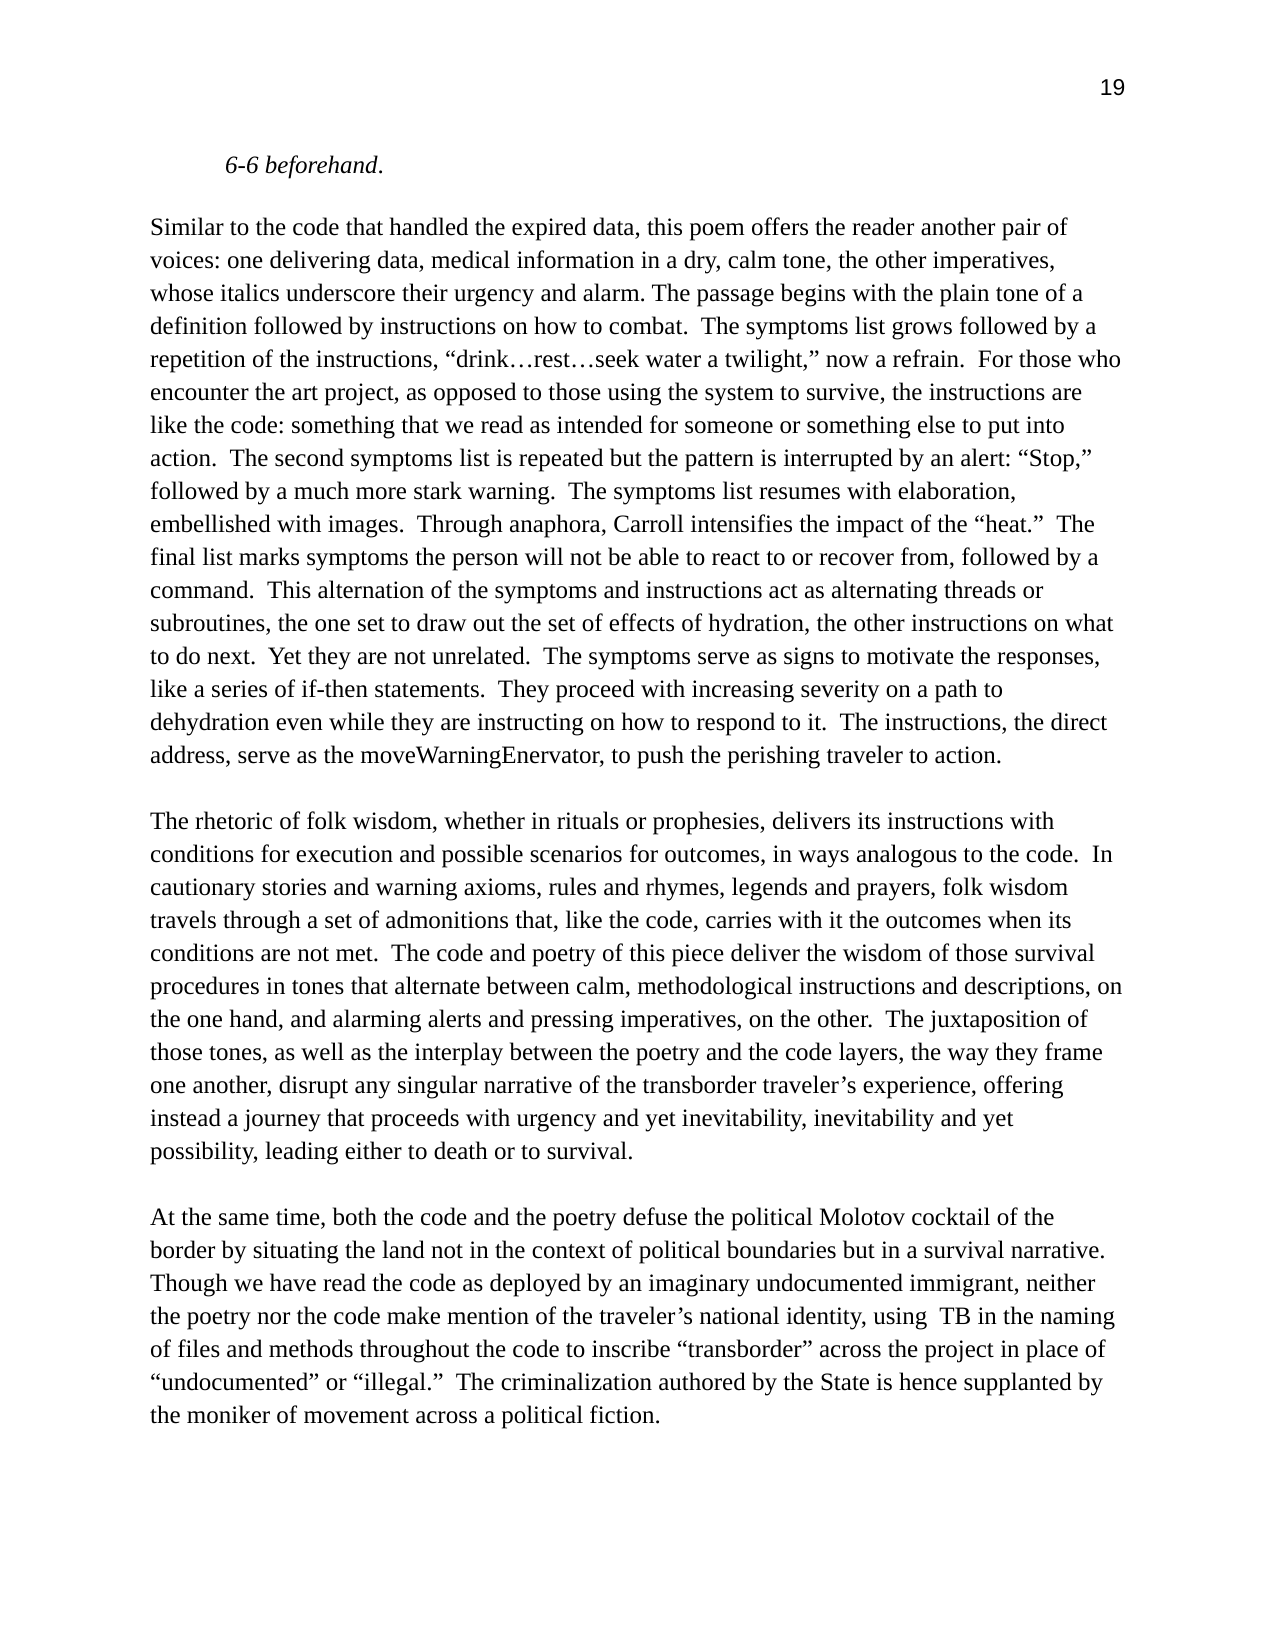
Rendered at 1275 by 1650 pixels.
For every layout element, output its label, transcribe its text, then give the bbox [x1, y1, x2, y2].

text The rhetoric of folk wisdom, whether in rituals or prophesies, delivers its instructions with conditions for execution and possible scenarios for outcomes, in ways analogous to the code. In cautionary stories and warning axioms, rules and rhymes, legends and prayers, folk wisdom travels through a set of admonitions that, like the code, carries with it the outcomes when its conditions are not met. The code and poetry of this piece deliver the wisdom of those survival procedures in tones that alternate between calm, methodological instructions and descriptions, on the one hand, and alarming alerts and pressing imperatives, on the other. The juxtaposition of those tones, as well as the interplay between the poetry and the code layers, the way they frame one another, disrupt any singular narrative of the transborder traveler’s experience, offering instead a journey that proceeds with urgency and yet inevitability, inevitability and yet possibility, leading either to death or to survival. [150, 806, 1125, 1165]
text 6-6 beforehand. [225, 150, 1125, 179]
text Similar to the code that handled the expired data, this poem offers the reader another pair of voices: one delivering data, medical information in a dry, calm tone, the other imperatives, whose italics underscore their urgency and alarm. The passage begins with the plain tone of a definition followed by instructions on how to combat. The symptoms list grows followed by a repetition of the instructions, “drink…rest…seek water a twilight,” now a refrain. For those who encounter the art project, as opposed to those using the system to survive, the instructions are like the code: something that we read as intended for someone or something else to put into action. The second symptoms list is repeated but the pattern is interrupted by an alert: “Stop,” followed by a much more stark warning. The symptoms list resumes with elaboration, embellished with images. Through anaphora, Carroll intensifies the impact of the “heat.” The final list marks symptoms the person will not be able to react to or recover from, followed by a command. This alternation of the symptoms and instructions act as alternating threads or subroutines, the one set to draw out the set of effects of hydration, the other instructions on what to do next. Yet they are not unrelated. The symptoms serve as signs to motivate the responses, like a series of if-then statements. They proceed with increasing severity on a path to dehydration even while they are instructing on how to respond to it. The instructions, the direct address, serve as the moveWarningEnervator, to push the perishing traveler to action. [150, 212, 1125, 769]
text At the same time, both the code and the poetry defuse the political Molotov cocktail of the border by situating the land not in the context of political boundaries but in a survival narrative. Though we have read the code as deployed by an imaginary undocumented immigrant, neither the poetry nor the code make mention of the traveler’s national identity, using TB in the naming of files and methods throughout the code to inscribe “transborder” across the project in place of “undocumented” or “illegal.” The criminalization authored by the State is hence supplanted by the moniker of movement across a political fiction. [150, 1202, 1125, 1429]
